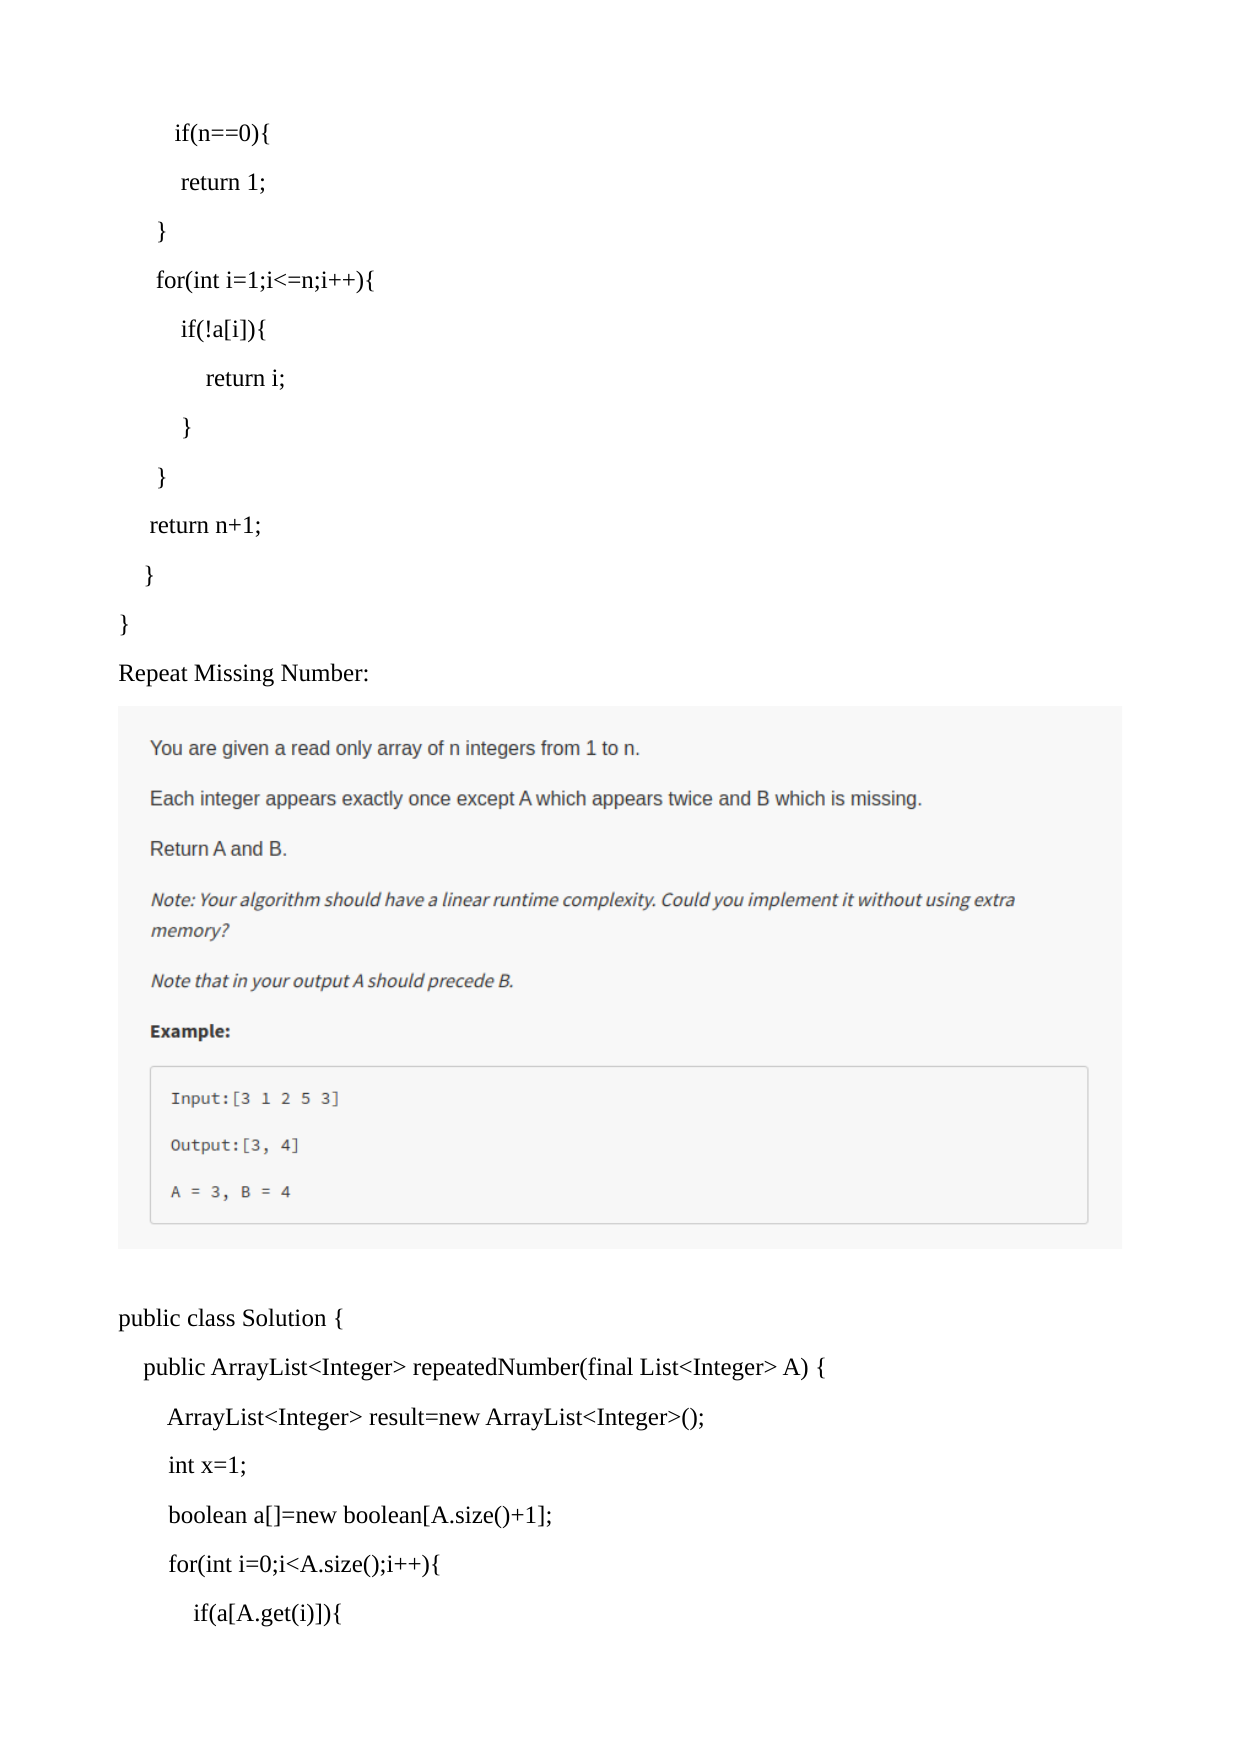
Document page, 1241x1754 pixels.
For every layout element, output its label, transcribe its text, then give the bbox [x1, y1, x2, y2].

picture [118, 706, 1123, 1249]
text for(int i=1;i<=n;i++){ [118, 265, 1122, 294]
text Repeat Missing Number: [118, 658, 1122, 687]
text } [118, 609, 1122, 637]
text } [118, 412, 1122, 441]
text if(n==0){ [118, 118, 1122, 147]
text } [118, 560, 1122, 588]
text } [118, 216, 1122, 245]
text boolean a[]=new boolean[A.size()+1]; [118, 1500, 1122, 1528]
text if(!a[i]){ [118, 314, 1122, 343]
text if(a[A.get(i)]){ [118, 1598, 1122, 1627]
text for(int i=0;i<A.size();i++){ [118, 1549, 1122, 1577]
text return n+1; [118, 511, 1122, 539]
text return i; [118, 363, 1122, 392]
text return 1; [118, 167, 1122, 196]
text int x=1; [118, 1451, 1122, 1479]
text public class Solution { [118, 1303, 1122, 1332]
text ArrayList<Integer> result=new ArrayList<Integer>(); [118, 1402, 1122, 1430]
text } [118, 462, 1122, 490]
text public ArrayList<Integer> repeatedNumber(final List<Integer> A) { [118, 1352, 1122, 1381]
